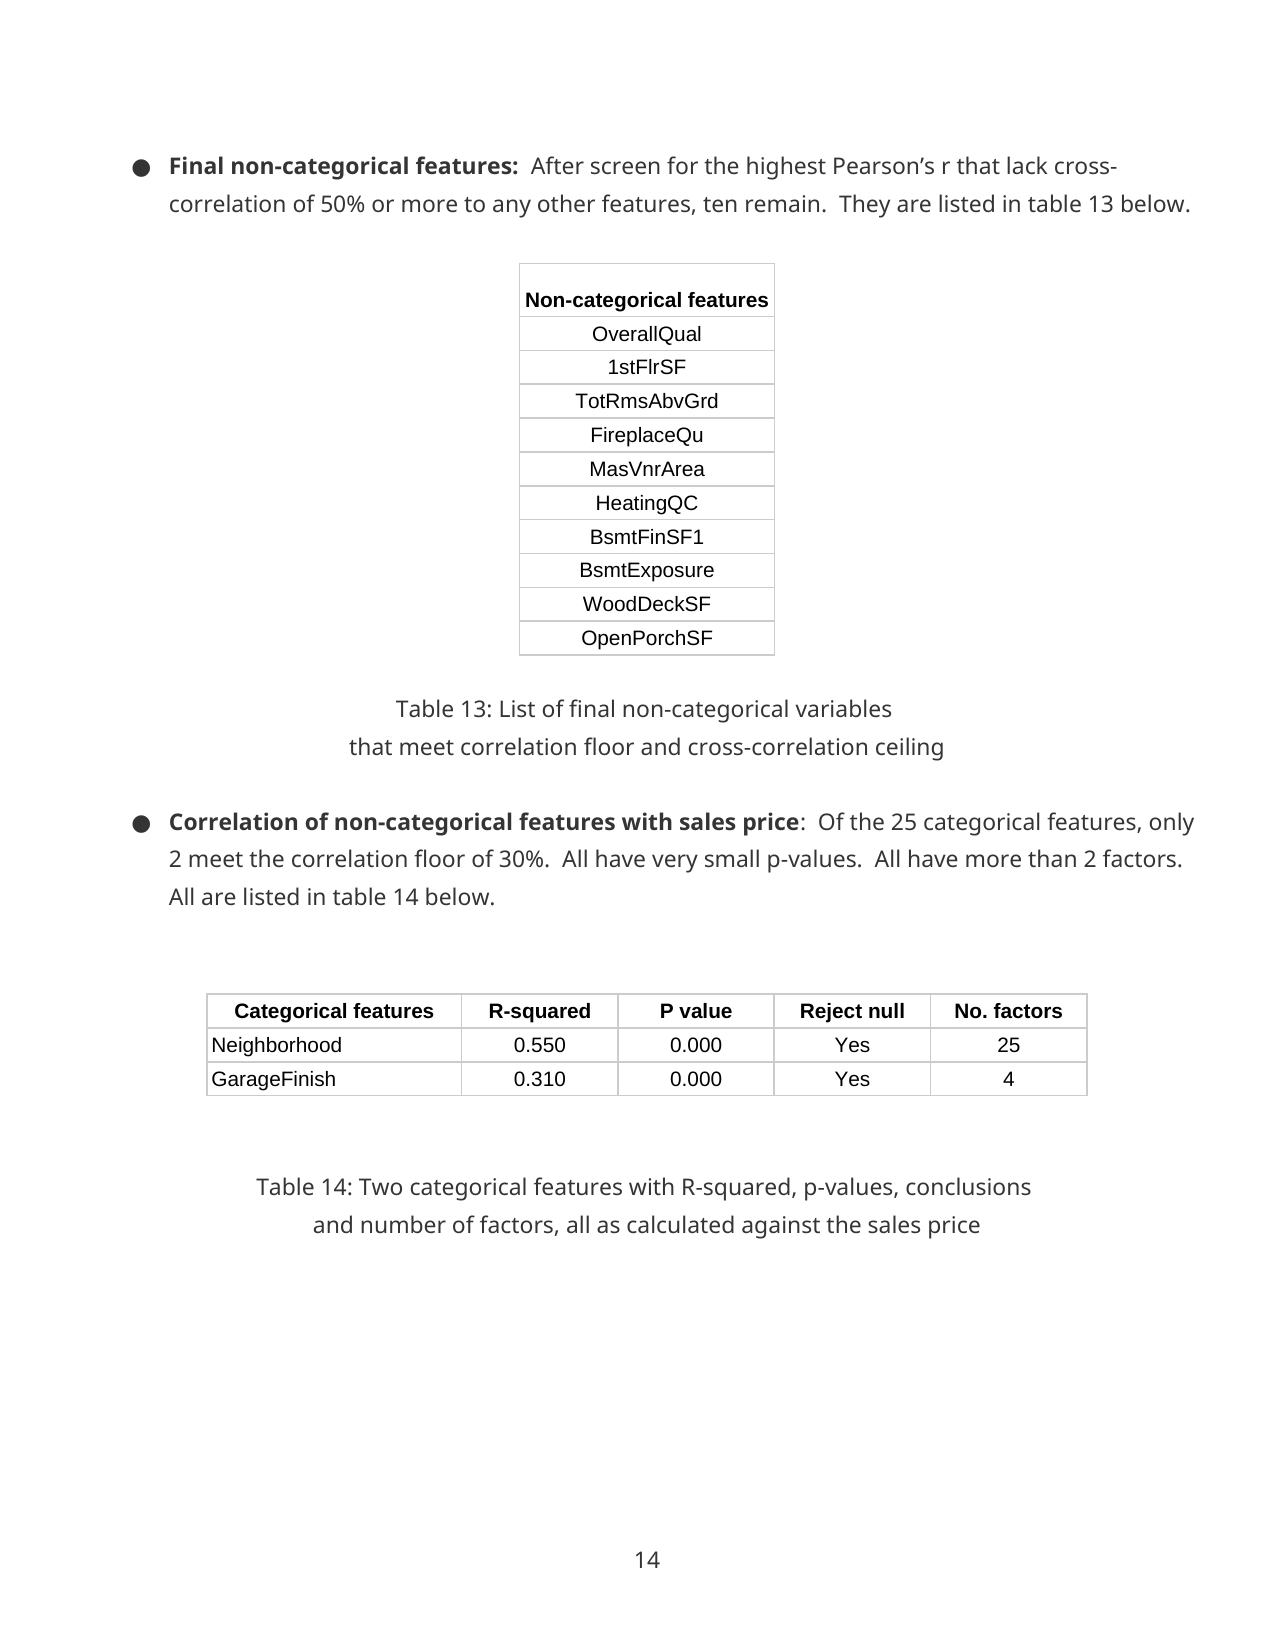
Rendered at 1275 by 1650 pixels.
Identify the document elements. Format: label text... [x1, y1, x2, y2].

table_header Reject null [775, 995, 930, 1027]
table_cell HeatingQC [520, 487, 774, 519]
table_cell 25 [931, 1029, 1086, 1061]
table_cell BsmtFinSF1 [520, 520, 774, 553]
table_cell BsmtExposure [520, 554, 774, 586]
table_header R-squared [462, 995, 617, 1027]
table_cell 4 [931, 1063, 1086, 1095]
text Table 13: List of final non-categorical variables that meet correlation floor and cross-correlation ceiling [94, 693, 1200, 762]
table_cell 0.000 [619, 1063, 773, 1095]
table_cell FireplaceQu [520, 419, 774, 451]
table_cell MasVnrArea [520, 453, 774, 485]
table_cell 0.000 [619, 1029, 773, 1061]
table_cell OpenPorchSF [520, 622, 774, 654]
table_header Categorical features [208, 995, 461, 1027]
list Final non-categorical features: After screen for the highest Pearson’s r that lack cross-correlation of 50% or more to any other features, ten remain. They are listed in table 13 below. [131, 150, 1200, 219]
list Correlation of non-categorical features with sales price: Of the 25 categorical features, only 2 meet the correlation floor of 30%. All have very small p-values. All have more than 2 factors. All are listed in table 14 below. [131, 806, 1200, 912]
table_cell 1stFlrSF [520, 351, 774, 383]
table_cell Neighborhood [208, 1029, 461, 1061]
table_header Non-categorical features [520, 264, 774, 316]
table_cell GarageFinish [208, 1063, 461, 1095]
table_cell 0.310 [462, 1063, 617, 1095]
table_cell Yes [775, 1029, 930, 1061]
text Table 14: Two categorical features with R-squared, p-values, conclusions and number of factors, all as calculated against the sales price [94, 1171, 1200, 1240]
table_cell TotRmsAbvGrd [520, 385, 774, 417]
table_header P value [619, 995, 773, 1027]
table_cell 0.550 [462, 1029, 617, 1061]
table_cell WoodDeckSF [520, 588, 774, 620]
table_cell Yes [775, 1063, 930, 1095]
table_header No. factors [931, 995, 1086, 1027]
table_cell OverallQual [520, 317, 774, 349]
